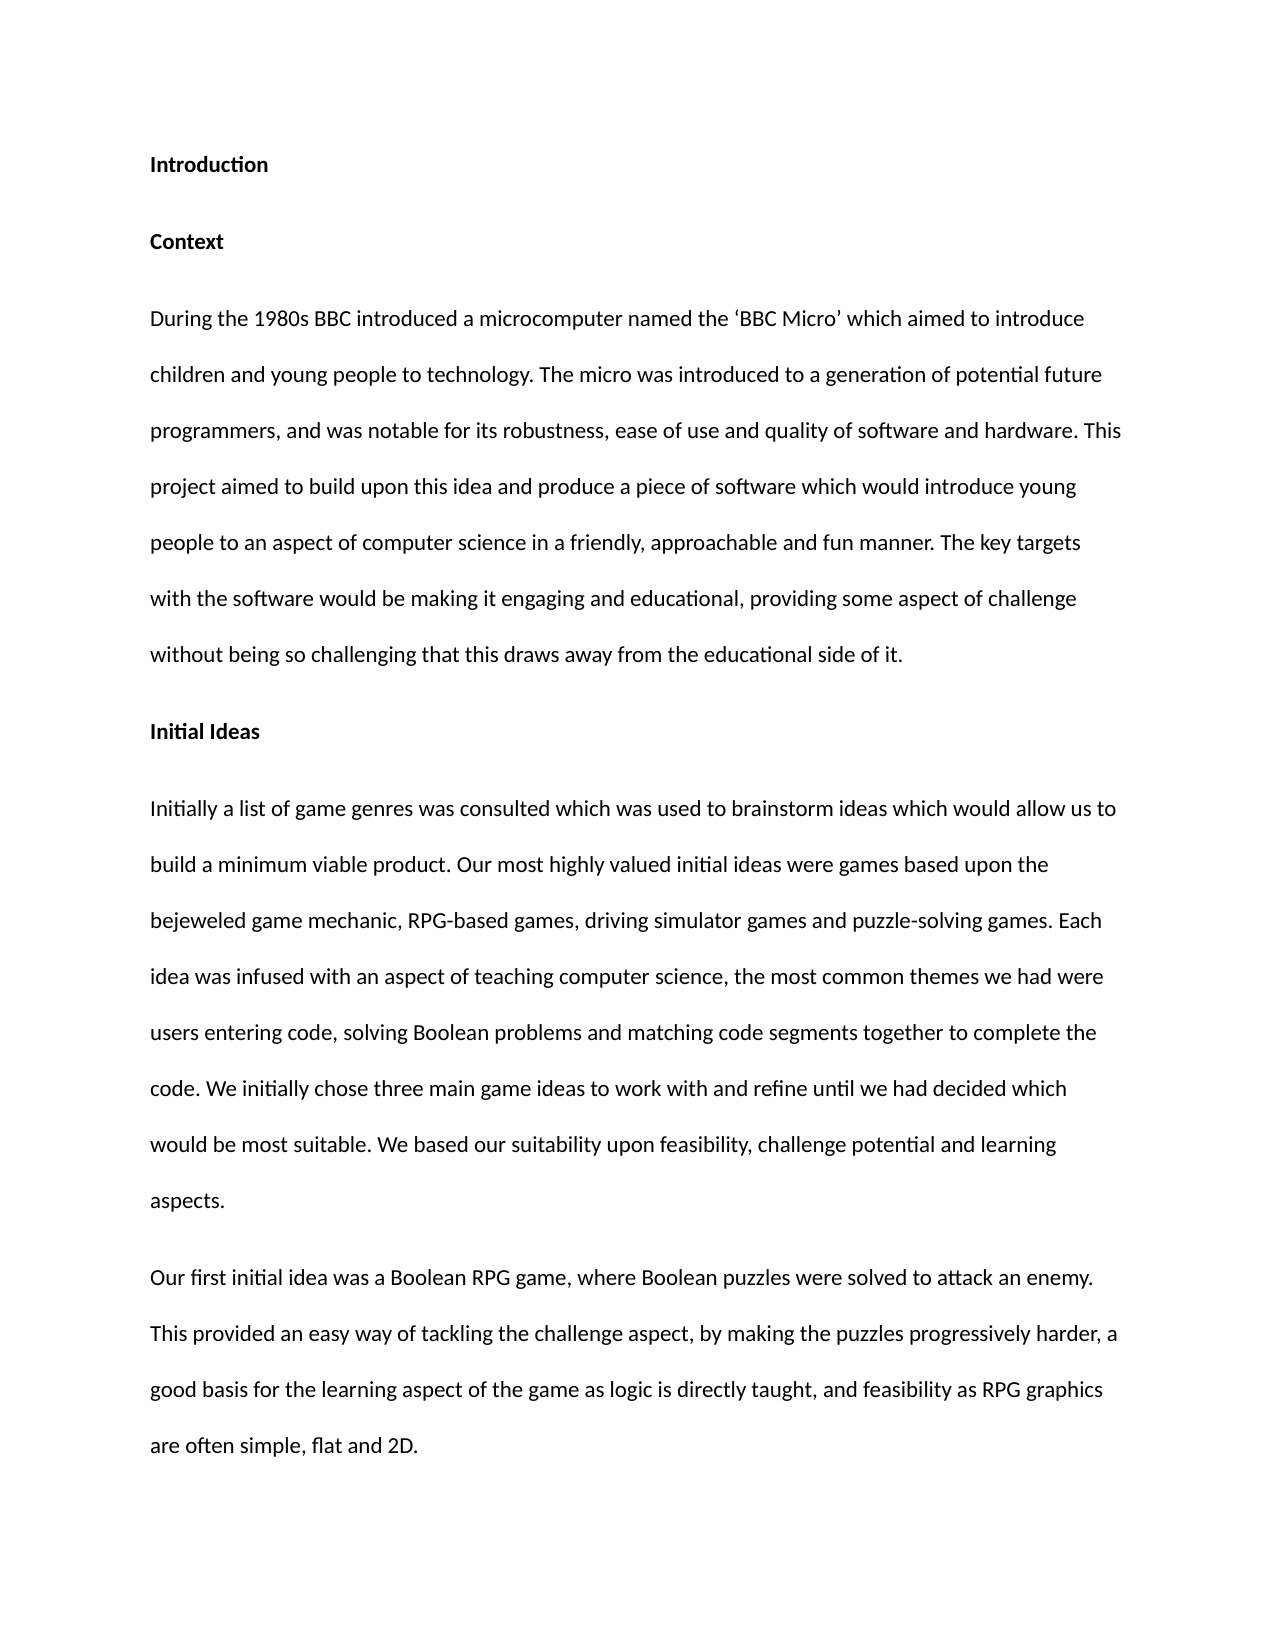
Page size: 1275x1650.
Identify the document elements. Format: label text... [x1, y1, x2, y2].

text Initial Ideas [150, 717, 1125, 745]
text Our first initial idea was a Boolean RPG game, where Boolean puzzles were solved to attack an enemy. This provided an easy way of tackling the challenge aspect, by making the puzzles progressively harder, a good basis for the learning aspect of the game as logic is directly taught, and feasibility as RPG graphics are often simple, flat and 2D. [150, 1263, 1125, 1459]
text Introduction [150, 150, 1125, 178]
text During the 1980s BBC introduced a microcomputer named the ‘BBC Micro’ which aimed to introduce children and young people to technology. The micro was introduced to a generation of potential future programmers, and was notable for its robustness, ease of use and quality of software and hardware. This project aimed to build upon this idea and produce a piece of software which would introduce young people to an aspect of computer science in a friendly, approachable and fun manner. The key targets with the software would be making it engaging and educational, providing some aspect of challenge without being so challenging that this draws away from the educational side of it. [150, 304, 1125, 668]
text Initially a list of game genres was consulted which was used to brainstorm ideas which would allow us to build a minimum viable product. Our most highly valued initial ideas were games based upon the bejeweled game mechanic, RPG-based games, driving simulator games and puzzle-solving games. Each idea was infused with an aspect of teaching computer science, the most common themes we had were users entering code, solving Boolean problems and matching code segments together to complete the code. We initially chose three main game ideas to work with and refine until we had decided which would be most suitable. We based our suitability upon feasibility, challenge potential and learning aspects. [150, 794, 1125, 1214]
text Context [150, 227, 1125, 255]
